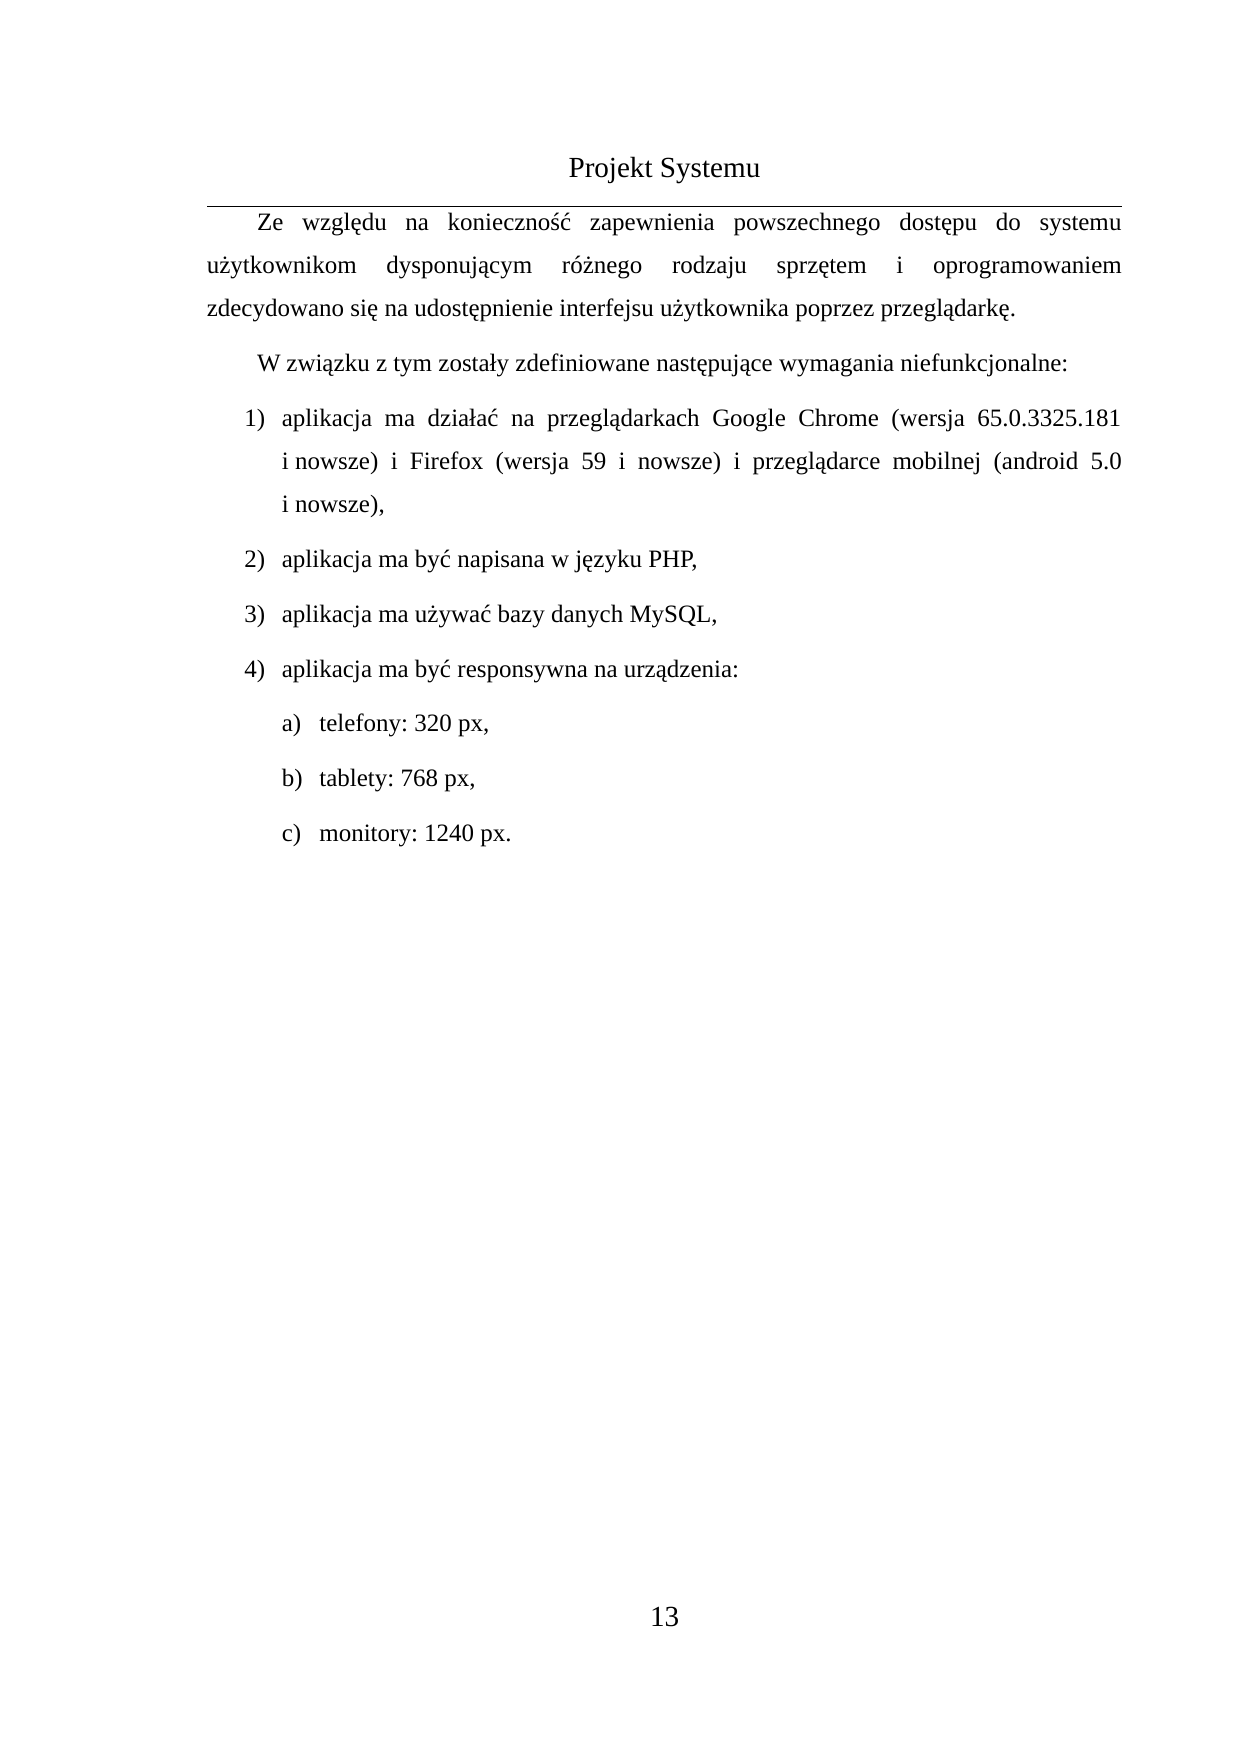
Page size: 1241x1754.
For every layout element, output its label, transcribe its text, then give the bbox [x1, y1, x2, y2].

list aplikacja ma być napisana w języku PHP, [244, 544, 1122, 573]
text Ze względu na konieczność zapewnienia powszechnego dostępu do systemu użytkownikom dysponującym różnego rodzaju sprzętem i oprogramowaniem zdecydowano się na udostępnienie interfejsu użytkownika poprzez przeglądarkę. [207, 207, 1122, 322]
list aplikacja ma działać na przeglądarkach Google Chrome (wersja 65.0.3325.181 i nowsze) i Firefox (wersja 59 i nowsze) i przeglądarce mobilnej (android 5.0 i nowsze), [244, 403, 1122, 518]
list monitory: 1240 px. [282, 818, 1122, 847]
list telefony: 320 px, [282, 708, 1122, 737]
list aplikacja ma być responsywna na urządzenia: [244, 654, 1122, 682]
text W związku z tym zostały zdefiniowane następujące wymagania niefunkcjonalne: [207, 348, 1122, 377]
list tablety: 768 px, [282, 763, 1122, 792]
list aplikacja ma używać bazy danych MySQL, [244, 599, 1122, 627]
